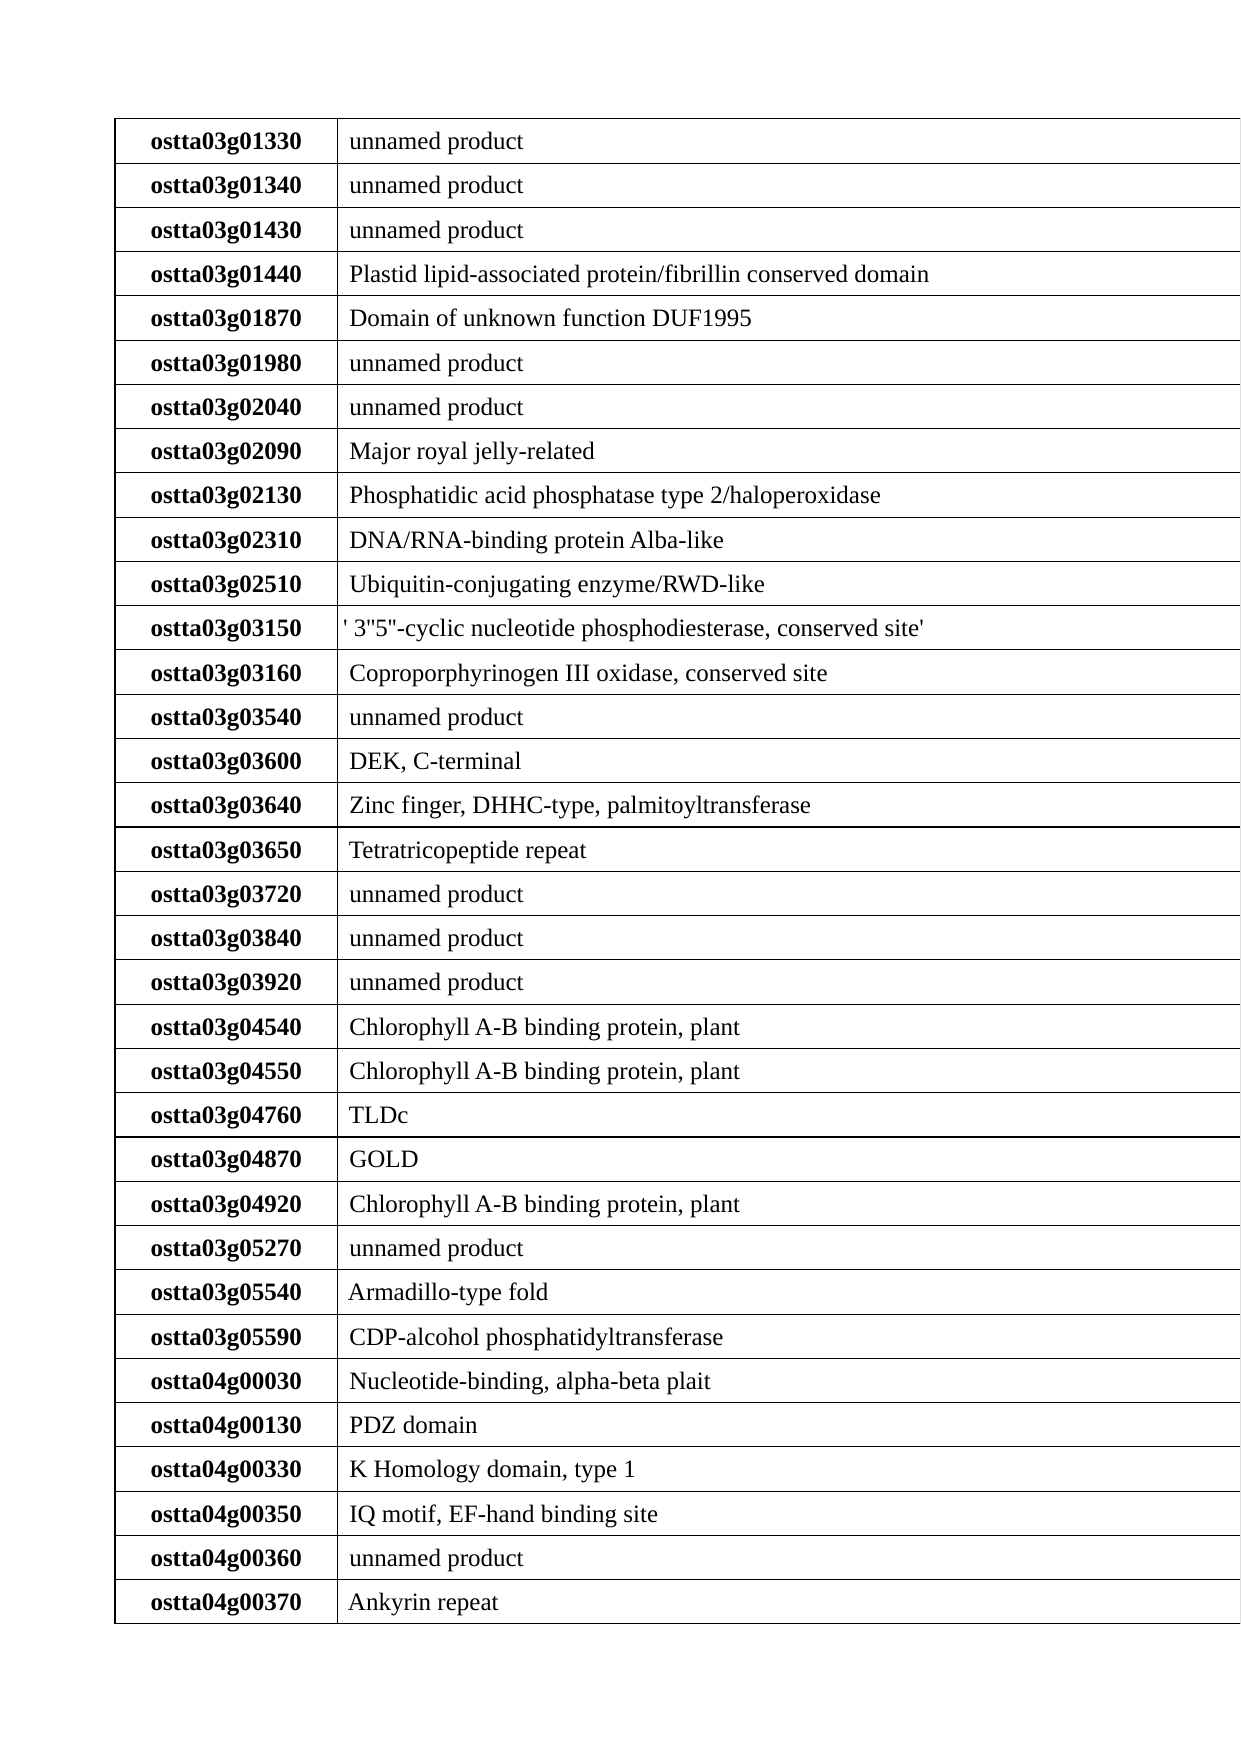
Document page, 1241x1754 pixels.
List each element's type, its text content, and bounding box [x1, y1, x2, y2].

table_cell Ankyrin repeat [338, 1580, 1240, 1623]
table_cell ostta03g03650 [116, 828, 337, 871]
table_cell unnamed product [338, 341, 1240, 384]
table_cell Coproporphyrinogen III oxidase, conserved site [338, 650, 1240, 694]
table_cell ostta04g00130 [116, 1403, 337, 1446]
table_cell ' 3''5''-cyclic nucleotide phosphodiesterase, conserved site' [338, 606, 1240, 649]
table_cell ostta03g04550 [116, 1049, 337, 1092]
table_cell ostta03g03720 [116, 872, 337, 915]
table_cell Nucleotide-binding, alpha-beta plait [338, 1359, 1240, 1402]
table_cell ostta04g00370 [116, 1580, 337, 1623]
table_cell ostta03g03150 [116, 606, 337, 649]
table_cell GOLD [338, 1138, 1240, 1181]
table_cell ostta03g03840 [116, 916, 337, 959]
table_cell ostta04g00030 [116, 1359, 337, 1402]
table_cell ostta03g05540 [116, 1270, 337, 1313]
table_cell Phosphatidic acid phosphatase type 2/haloperoxidase [338, 473, 1240, 517]
table_cell unnamed product [338, 164, 1240, 207]
table_cell ostta04g00330 [116, 1447, 337, 1491]
table_cell K Homology domain, type 1 [338, 1447, 1240, 1491]
table_cell ostta03g05270 [116, 1226, 337, 1269]
table_cell ostta03g04920 [116, 1182, 337, 1225]
table_cell unnamed product [338, 872, 1240, 915]
table_cell unnamed product [338, 695, 1240, 738]
table_cell ostta03g04760 [116, 1093, 337, 1136]
table_cell ostta03g03600 [116, 739, 337, 782]
table_cell ostta03g02090 [116, 429, 337, 472]
table_cell ostta03g02130 [116, 473, 337, 517]
table_cell IQ motif, EF-hand binding site [338, 1492, 1240, 1535]
table_cell ostta03g02510 [116, 562, 337, 605]
table_cell DNA/RNA-binding protein Alba-like [338, 518, 1240, 561]
table_cell unnamed product [338, 1226, 1240, 1269]
table_cell ostta04g00360 [116, 1536, 337, 1579]
table_cell ostta03g01430 [116, 208, 337, 251]
table_cell ostta03g04870 [116, 1138, 337, 1181]
table_cell Plastid lipid-associated protein/fibrillin conserved domain [338, 252, 1240, 295]
table_cell unnamed product [338, 208, 1240, 251]
table_cell ostta03g01340 [116, 164, 337, 207]
table_cell ostta03g02040 [116, 385, 337, 428]
table_cell TLDc [338, 1093, 1240, 1136]
table_cell unnamed product [338, 385, 1240, 428]
table_cell unnamed product [338, 1536, 1240, 1579]
table_cell ostta03g01440 [116, 252, 337, 295]
table_cell ostta03g03540 [116, 695, 337, 738]
table_cell Major royal jelly-related [338, 429, 1240, 472]
table_cell ostta03g04540 [116, 1005, 337, 1048]
table_cell ostta03g01870 [116, 296, 337, 339]
table_cell Armadillo-type fold [338, 1270, 1240, 1313]
table_cell unnamed product [338, 960, 1240, 1003]
table_cell ostta03g03640 [116, 783, 337, 826]
table_cell ostta03g01330 [116, 119, 337, 162]
table_cell ostta03g02310 [116, 518, 337, 561]
table_cell ostta03g05590 [116, 1315, 337, 1358]
table_cell unnamed product [338, 916, 1240, 959]
table_cell Chlorophyll A-B binding protein, plant [338, 1182, 1240, 1225]
table_cell ostta03g03920 [116, 960, 337, 1003]
table_cell ostta04g00350 [116, 1492, 337, 1535]
table_cell Tetratricopeptide repeat [338, 828, 1240, 871]
table_cell Zinc finger, DHHC-type, palmitoyltransferase [338, 783, 1240, 826]
table_cell unnamed product [338, 119, 1240, 162]
table_cell Chlorophyll A-B binding protein, plant [338, 1005, 1240, 1048]
table_cell Domain of unknown function DUF1995 [338, 296, 1240, 339]
table_cell CDP-alcohol phosphatidyltransferase [338, 1315, 1240, 1358]
table_cell ostta03g03160 [116, 650, 337, 694]
table_cell Chlorophyll A-B binding protein, plant [338, 1049, 1240, 1092]
table_cell Ubiquitin-conjugating enzyme/RWD-like [338, 562, 1240, 605]
table_cell PDZ domain [338, 1403, 1240, 1446]
table_cell DEK, C-terminal [338, 739, 1240, 782]
table_cell ostta03g01980 [116, 341, 337, 384]
